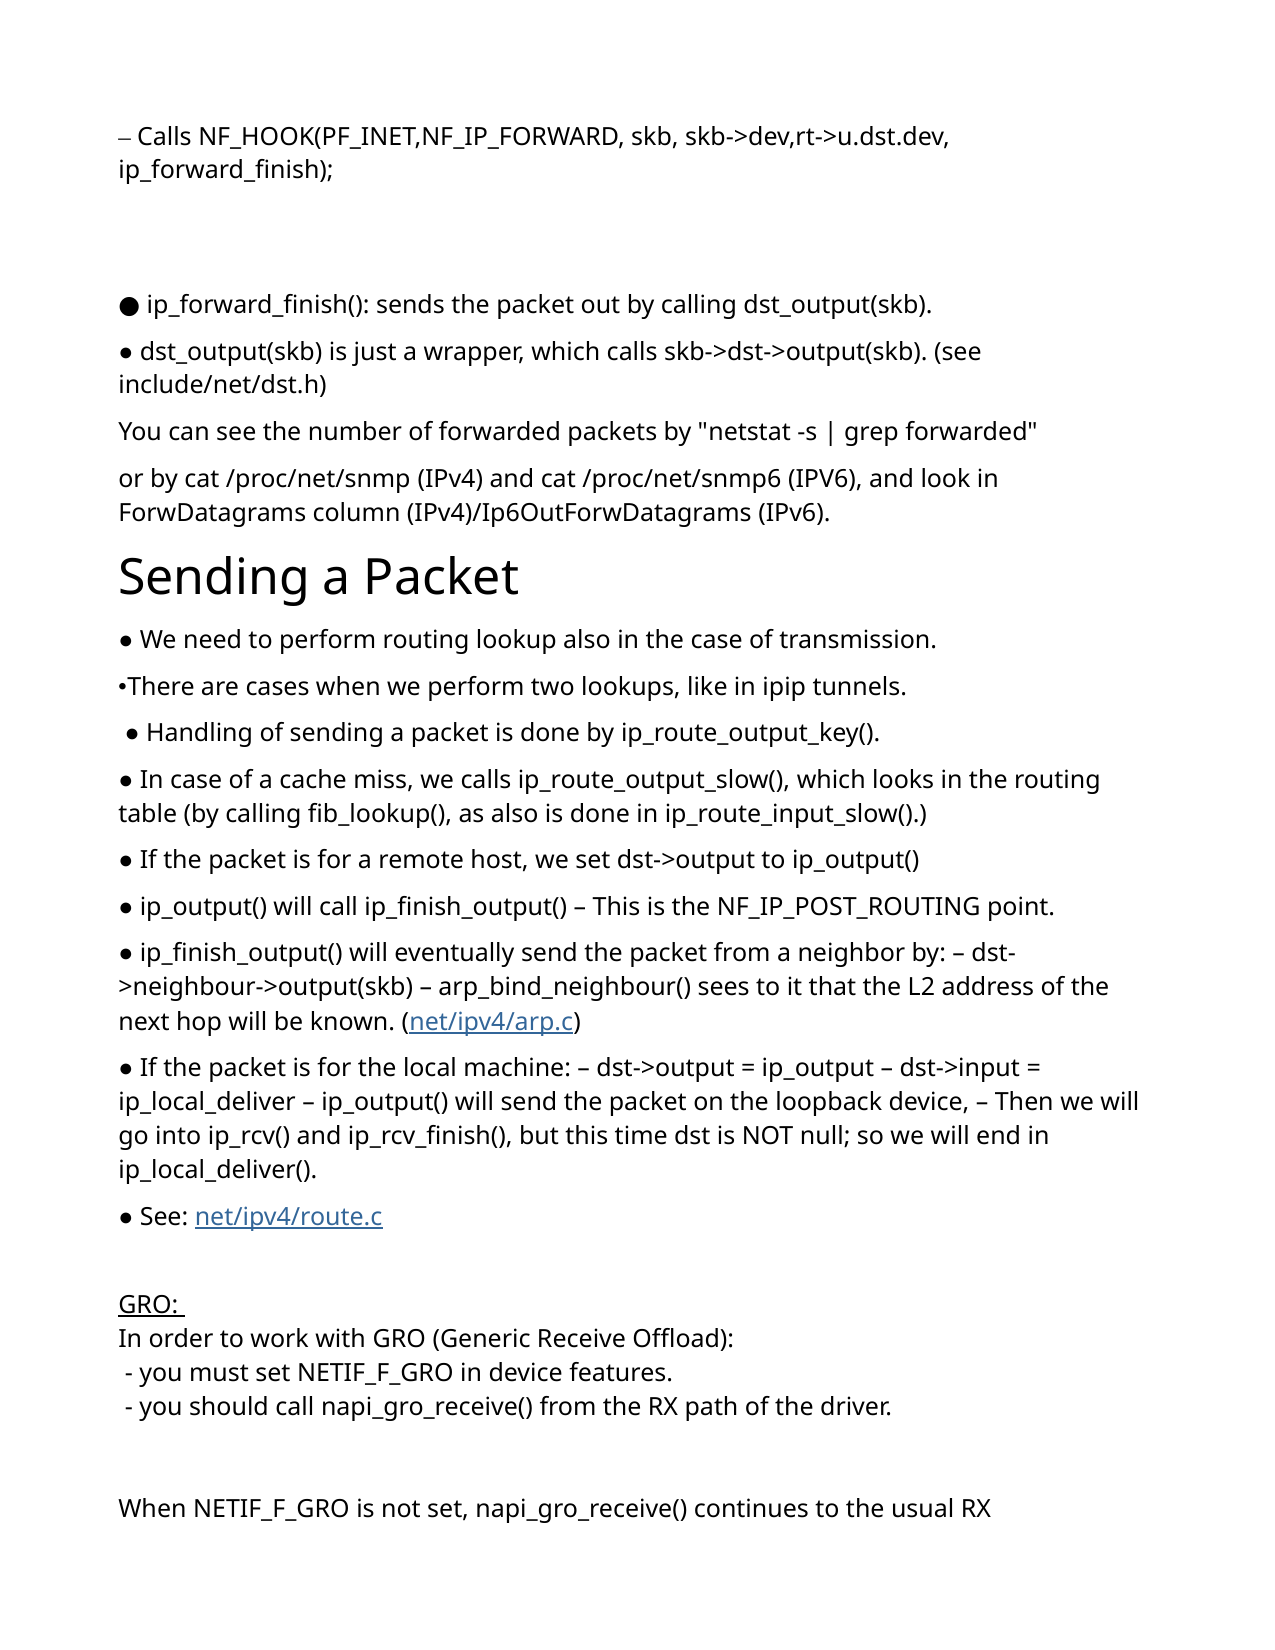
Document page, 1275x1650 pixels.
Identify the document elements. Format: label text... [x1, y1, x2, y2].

text GRO: In order to work with GRO (Generic Receive Offload): - you must set NETIF_F_GRO in device features. - you should call napi_gro_receive() from the RX path of the driver. When NETIF_F_GRO is not set, napi_gro_receive() continues to the usual RX [118, 1286, 1157, 1525]
text ● dst_output(skb) is just a wrapper, which calls skb->dst->output(skb). (see include/net/dst.h) [118, 333, 1157, 401]
list There are cases when we perform two lookups, like in ipip tunnels. [118, 668, 1157, 702]
text ● We need to perform routing lookup also in the case of transmission. [118, 622, 1157, 656]
text ● See: net/ipv4/route.c [118, 1198, 1157, 1232]
text ● In case of a cache miss, we calls ip_route_output_slow(), which looks in the routing table (by calling fib_lookup(), as also is done in ip_route_input_slow().) [118, 761, 1157, 829]
text ● ip_output() will call ip_finish_output() – This is the NF_IP_POST_ROUTING point. [118, 888, 1157, 922]
subtitle Sending a Packet [118, 541, 1157, 609]
text ● ip_forward_finish(): sends the packet out by calling dst_output(skb). [118, 252, 1157, 321]
text or by cat /proc/net/snmp (IPv4) and cat /proc/net/snmp6 (IPV6), and look in ForwDatagrams column (IPv4)/Ip6OutForwDatagrams (IPv6). [118, 460, 1157, 528]
text ● If the packet is for a remote host, we set dst->output to ip_output() [118, 842, 1157, 876]
text ● If the packet is for the local machine: – dst->output = ip_output – dst->input = ip_local_deliver – ip_output() will send the packet on the loopback device, – Then we will go into ip_rcv() and ip_rcv_finish(), but this time dst is NOT null; so we will end in ip_local_deliver(). [118, 1050, 1157, 1186]
text You can see the number of forwarded packets by "netstat -s | grep forwarded" [118, 414, 1157, 448]
text ● Handling of sending a packet is done by ip_route_output_key(). [118, 715, 1157, 749]
text ● ip_finish_output() will eventually send the packet from a neighbor by: – dst->neighbour->output(skb) – arp_bind_neighbour() sees to it that the L2 address of the next hop will be known. (net/ipv4/arp.c) [118, 935, 1157, 1037]
text – Calls NF_HOOK(PF_INET,NF_IP_FORWARD, skb, skb->dev,rt->u.dst.dev, ip_forward_finish); [118, 118, 1157, 186]
